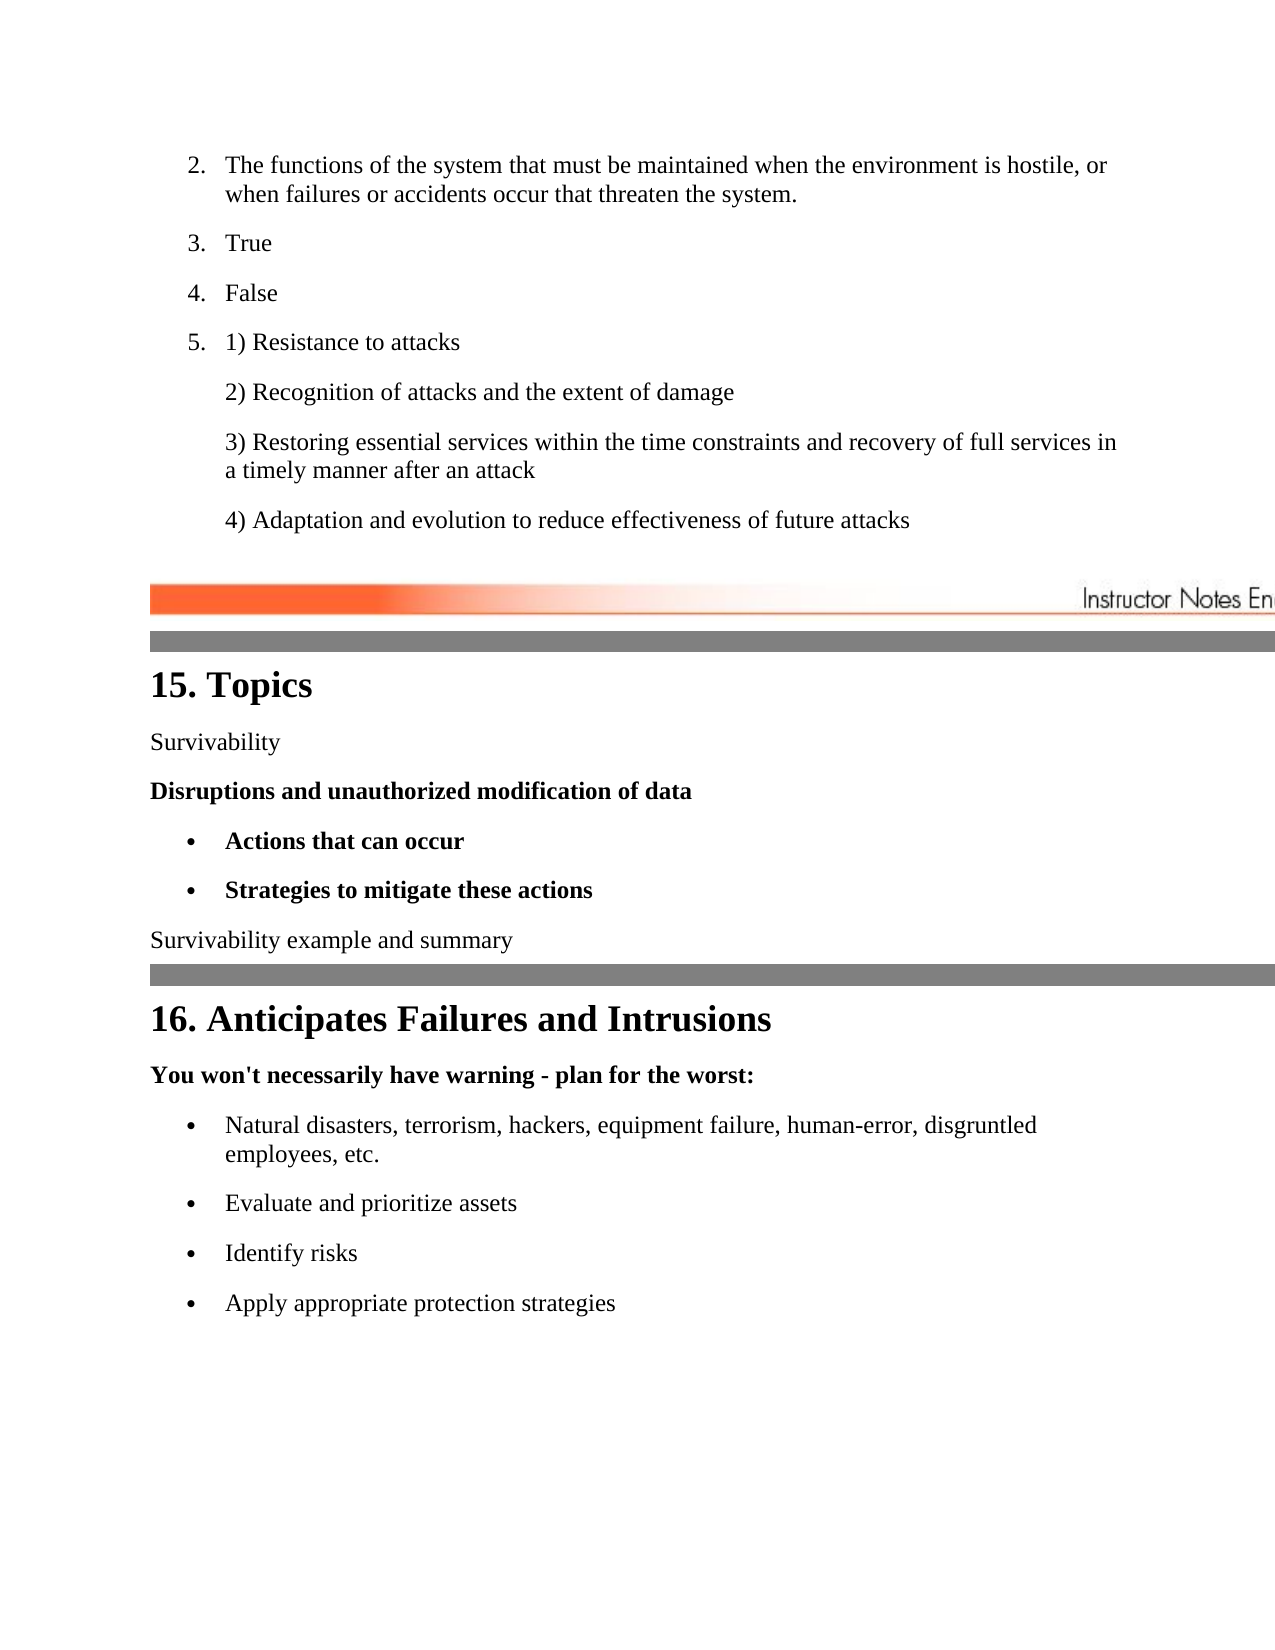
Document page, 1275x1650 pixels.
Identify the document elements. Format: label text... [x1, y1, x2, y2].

list True [187, 228, 1125, 257]
text You won't necessarily have warning - plan for the worst: [150, 1061, 1125, 1089]
text Survivability [150, 727, 1125, 756]
text 2) Recognition of attacks and the extent of damage [225, 377, 1125, 406]
text Survivability example and summary [150, 925, 1125, 954]
list False [187, 278, 1125, 307]
list Strategies to mitigate these actions [187, 876, 1125, 904]
list Evaluate and prioritize assets [187, 1188, 1125, 1217]
list 1) Resistance to attacks [187, 327, 1125, 356]
list Apply appropriate protection strategies [187, 1288, 1125, 1316]
list Actions that can occur [187, 826, 1125, 855]
list Natural disasters, terrorism, hackers, equipment failure, human-error, disgruntled employees, etc. [187, 1110, 1125, 1168]
subtitle 16. Anticipates Failures and Intrusions [150, 997, 1125, 1040]
text 4) Adaptation and evolution to reduce effectiveness of future attacks [225, 505, 1125, 534]
list The functions of the system that must be maintained when the environment is hostile, or when failures or accidents occur that threaten the system. [187, 150, 1125, 207]
text 3) Restoring essential services within the time constraints and recovery of full services in a timely manner after an attack [225, 427, 1125, 484]
subtitle 15. Topics [150, 663, 1125, 706]
list Identify risks [187, 1238, 1125, 1267]
text Disruptions and unauthorized modification of data [150, 776, 1125, 805]
